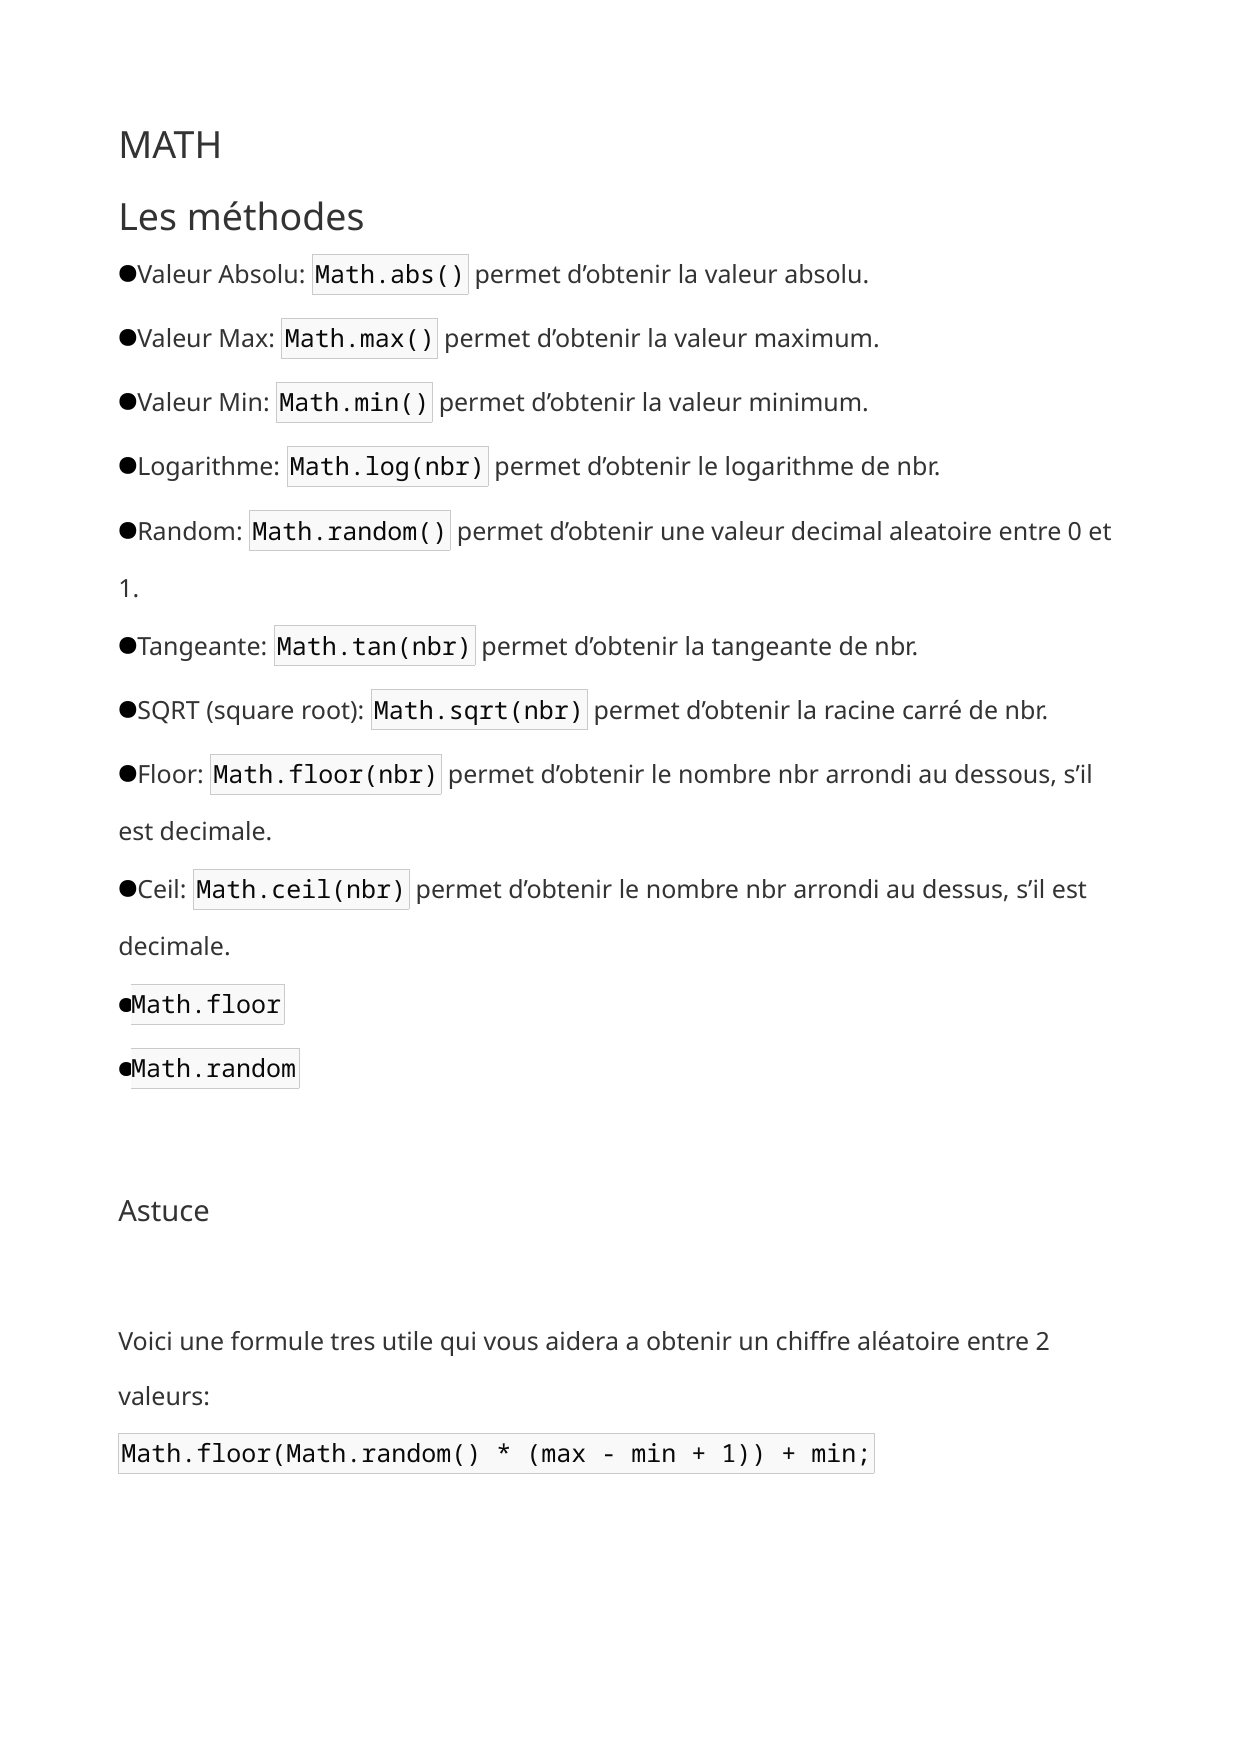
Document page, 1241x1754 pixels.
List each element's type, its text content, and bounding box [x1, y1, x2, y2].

subtitle Astuce [118, 1190, 1122, 1230]
list permet d’obtenir la valeur maximum. [438, 318, 1122, 358]
list SQRT (square root): [118, 689, 371, 729]
list Tangeante: Math.tan(nbr) permet d’obtenir la tangeante de nbr. [476, 625, 1122, 665]
list Random: Math.random() permet d’obtenir une valeur decimal aleatoire entre 0 et 1. [118, 510, 1122, 605]
list Logarithme: Math.log(nbr) permet d’obtenir le logarithme de nbr. [288, 447, 488, 486]
text Math.floor(Math.random() * (max - min + 1)) + min; [119, 1434, 874, 1473]
list Math.min() [277, 383, 432, 422]
list Valeur Absolu: Math.abs() [118, 253, 468, 294]
list [300, 1048, 1122, 1088]
list Math.floor [118, 983, 284, 1024]
text MATH [118, 118, 1122, 169]
list Tangeante: Math.tan(nbr) permet d’obtenir la tangeante de nbr. [275, 626, 475, 665]
text [875, 1433, 1122, 1473]
list Logarithme: Math.log(nbr) permet d’obtenir le logarithme de nbr. [118, 446, 287, 486]
list Floor: Math.floor(nbr) permet d’obtenir le nombre nbr arrondi au dessous, s’il est decimale. [118, 753, 1122, 848]
list permet d’obtenir la racine carré de nbr. [588, 689, 1122, 729]
list permet d’obtenir la valeur minimum. [433, 382, 1122, 422]
list Math.max() [282, 319, 437, 358]
list Valeur Max: [118, 318, 281, 358]
text Voici une formule tres utile qui vous aidera a obtenir un chiffre aléatoire entre 2 valeurs: [118, 1324, 1122, 1412]
list Math.sqrt(nbr) [372, 690, 587, 729]
list Logarithme: Math.log(nbr) permet d’obtenir le logarithme de nbr. [489, 446, 1122, 486]
subtitle Les méthodes [118, 190, 1122, 241]
list Tangeante: Math.tan(nbr) permet d’obtenir la tangeante de nbr. [118, 625, 274, 665]
list Valeur Min: [118, 382, 276, 422]
list permet d’obtenir la valeur absolu. [469, 253, 1122, 294]
list [285, 983, 1122, 1024]
list Math.random [118, 1048, 299, 1088]
list Ceil: Math.ceil(nbr) permet d’obtenir le nombre nbr arrondi au dessus, s’il est decimale. [118, 868, 1122, 963]
